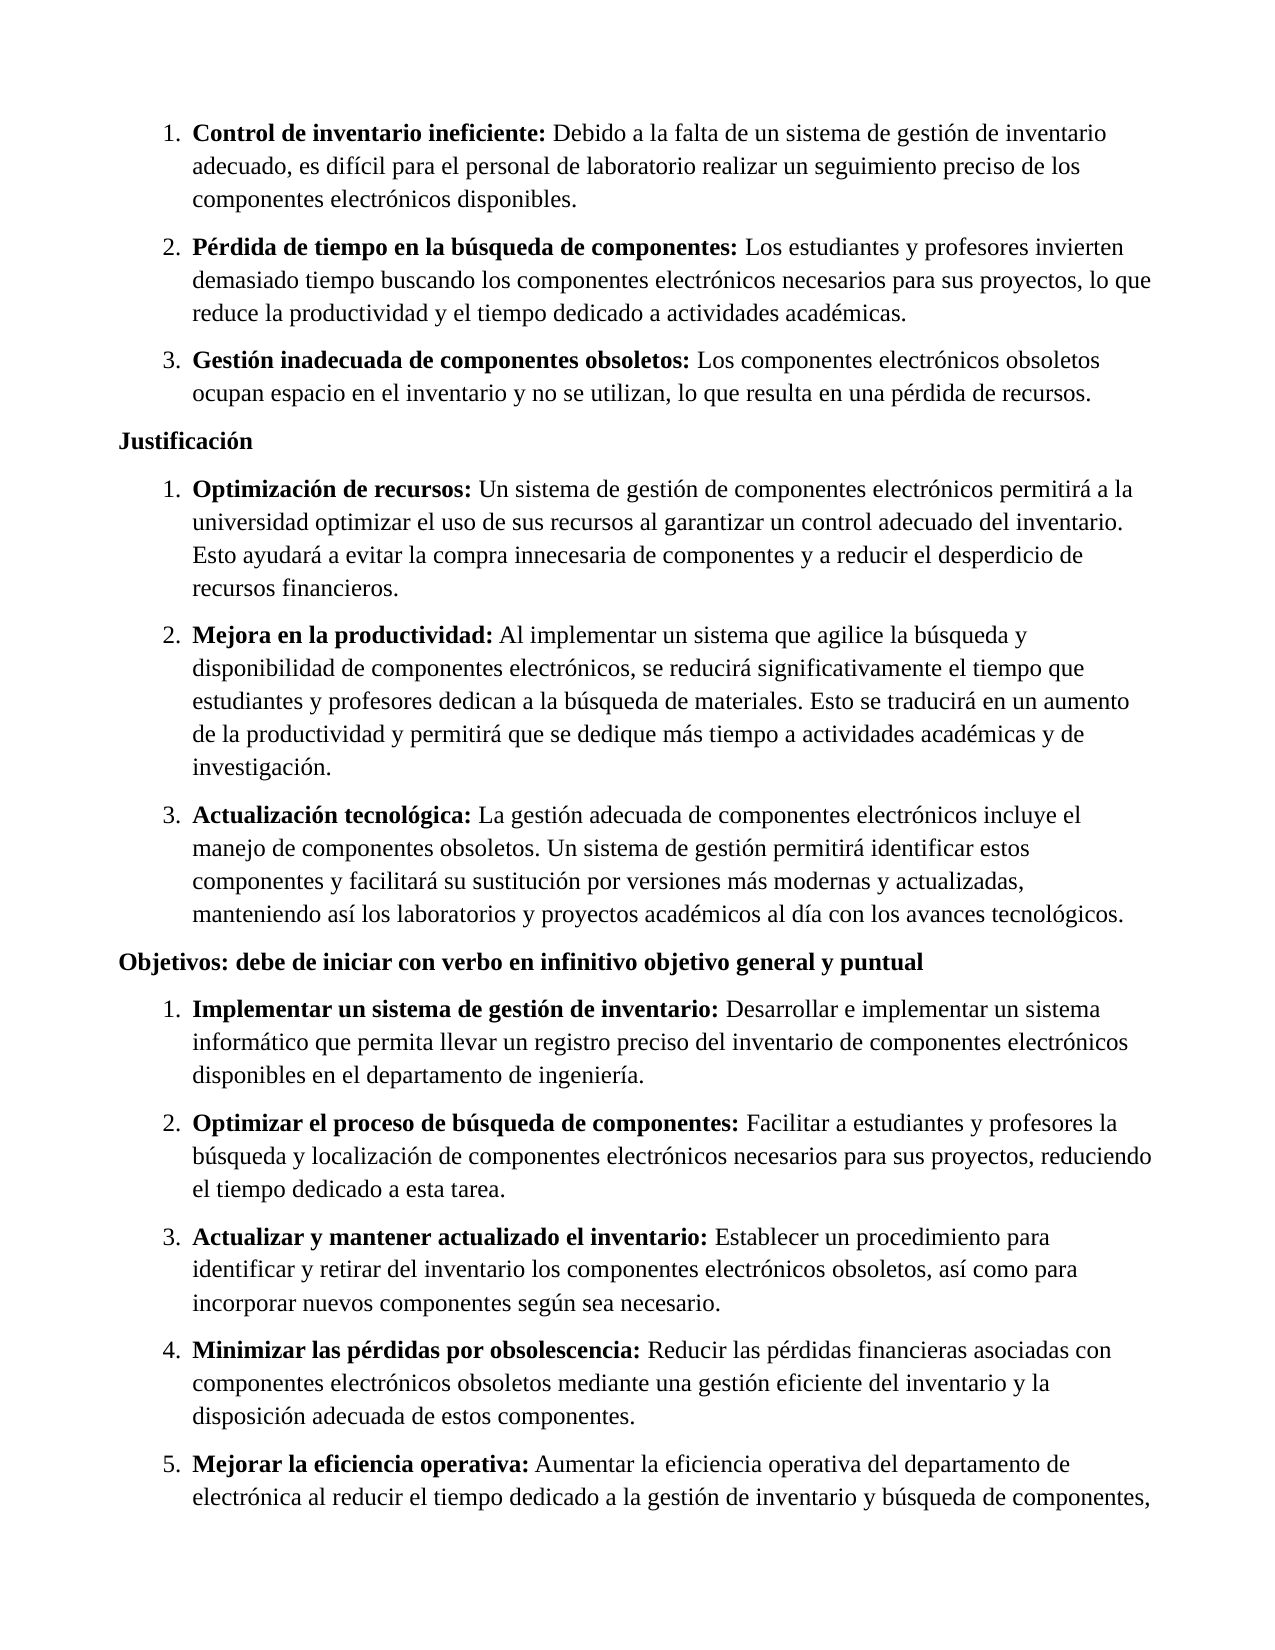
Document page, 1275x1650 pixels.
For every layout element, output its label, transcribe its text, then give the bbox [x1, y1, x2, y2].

list Optimización de recursos: Un sistema de gestión de componentes electrónicos permitirá a la universidad optimizar el uso de sus recursos al garantizar un control adecuado del inventario. Esto ayudará a evitar la compra innecesaria de componentes y a reducir el desperdicio de recursos financieros. [162, 474, 1157, 601]
list Control de inventario ineficiente: Debido a la falta de un sistema de gestión de inventario adecuado, es difícil para el personal de laboratorio realizar un seguimiento preciso de los componentes electrónicos disponibles. [162, 118, 1157, 213]
list Mejora en la productividad: Al implementar un sistema que agilice la búsqueda y disponibilidad de componentes electrónicos, se reducirá significativamente el tiempo que estudiantes y profesores dedican a la búsqueda de materiales. Esto se traducirá en un aumento de la productividad y permitirá que se dedique más tiempo a actividades académicas y de investigación. [162, 620, 1157, 781]
text Objetivos: debe de iniciar con verbo en infinitivo objetivo general y puntual [118, 947, 1157, 975]
list Actualización tecnológica: La gestión adecuada de componentes electrónicos incluye el manejo de componentes obsoletos. Un sistema de gestión permitirá identificar estos componentes y facilitará su sustitución por versiones más modernas y actualizadas, manteniendo así los laboratorios y proyectos académicos al día con los avances tecnológicos. [162, 800, 1157, 928]
list Gestión inadecuada de componentes obsoletos: Los componentes electrónicos obsoletos ocupan espacio en el inventario y no se utilizan, lo que resulta en una pérdida de recursos. [162, 345, 1157, 407]
list Pérdida de tiempo en la búsqueda de componentes: Los estudiantes y profesores invierten demasiado tiempo buscando los componentes electrónicos necesarios para sus proyectos, lo que reduce la productividad y el tiempo dedicado a actividades académicas. [162, 232, 1157, 327]
list Actualizar y mantener actualizado el inventario: Establecer un procedimiento para identificar y retirar del inventario los componentes electrónicos obsoletos, así como para incorporar nuevos componentes según sea necesario. [162, 1222, 1157, 1316]
list Minimizar las pérdidas por obsolescencia: Reducir las pérdidas financieras asociadas con componentes electrónicos obsoletos mediante una gestión eficiente del inventario y la disposición adecuada de estos componentes. [162, 1335, 1157, 1430]
list Mejorar la eficiencia operativa: Aumentar la eficiencia operativa del departamento de electrónica al reducir el tiempo dedicado a la gestión de inventario y búsqueda de componentes, [162, 1449, 1157, 1511]
list Optimizar el proceso de búsqueda de componentes: Facilitar a estudiantes y profesores la búsqueda y localización de componentes electrónicos necesarios para sus proyectos, reduciendo el tiempo dedicado a esta tarea. [162, 1108, 1157, 1203]
list Implementar un sistema de gestión de inventario: Desarrollar e implementar un sistema informático que permita llevar un registro preciso del inventario de componentes electrónicos disponibles en el departamento de ingeniería. [162, 994, 1157, 1089]
text Justificación [118, 426, 1157, 455]
